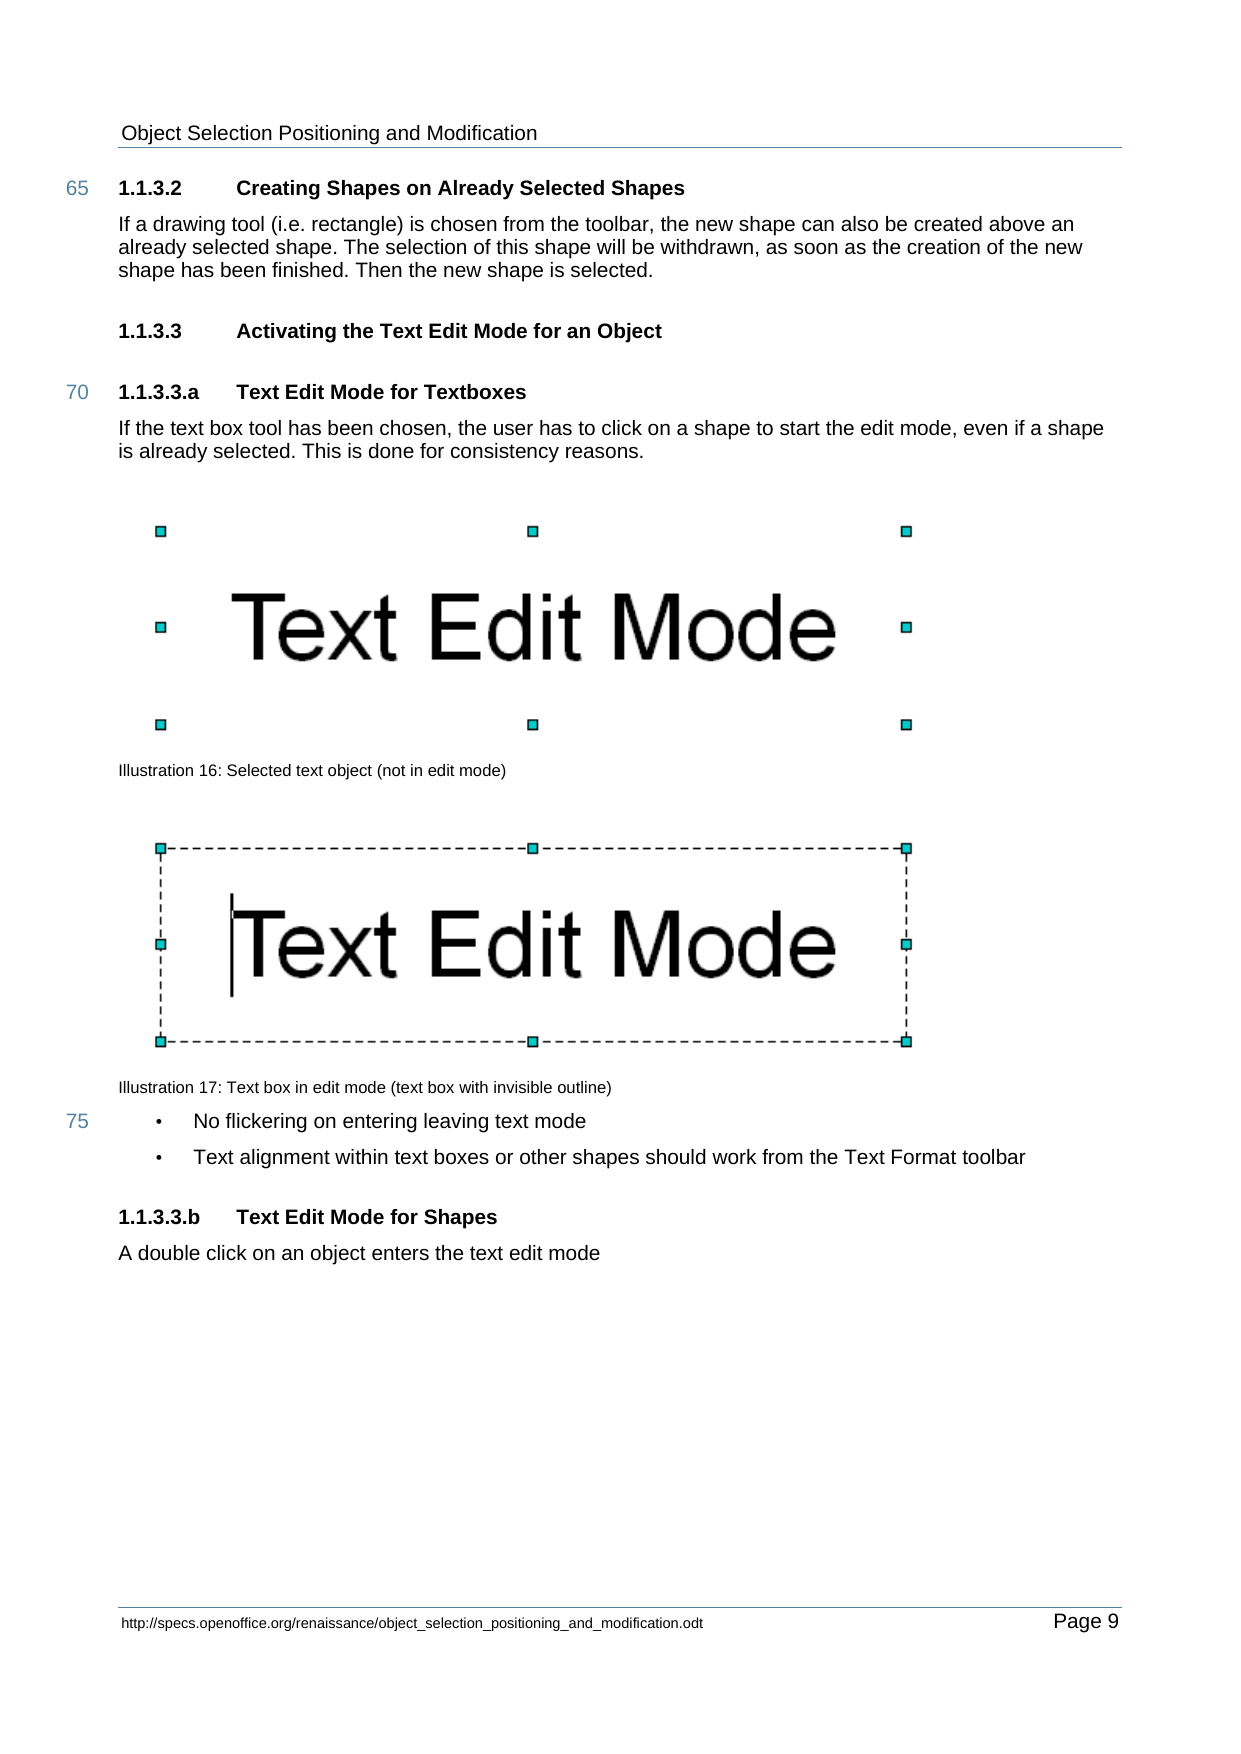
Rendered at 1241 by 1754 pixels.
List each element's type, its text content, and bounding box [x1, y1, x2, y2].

text Illustration 17: Text box in edit mode (text box with invisible outline) [118, 1079, 959, 1097]
subtitle Text Edit Mode for Shapes [118, 1206, 1122, 1229]
list Text alignment within text boxes or other shapes should work from the Text Format toolbar [156, 1145, 1122, 1168]
text If a drawing tool (i.e. rectangle) is chosen from the toolbar, the new shape can also be created above an already selected shape. The selection of this shape will be withdrawn, as soon as the creation of the new shape has been finished. Then the new shape is selected. [118, 212, 1122, 282]
subtitle Text Edit Mode for Textboxes [118, 380, 1122, 404]
text If the text box tool has been chosen, the user has to click on a shape to start the edit mode, even if a shape is already selected. This is done for consistency reasons. [118, 416, 1122, 463]
subtitle Creating Shapes on Already Selected Shapes [118, 177, 1122, 200]
picture [118, 805, 959, 1079]
text A double click on an object enters the text edit mode [118, 1242, 1122, 1265]
picture [118, 487, 959, 762]
text Illustration 16: Selected text object (not in edit mode) [118, 762, 959, 780]
subtitle Activating the Text Edit Mode for an Object [118, 320, 1122, 343]
list No flickering on entering leaving text mode [156, 1109, 1122, 1133]
